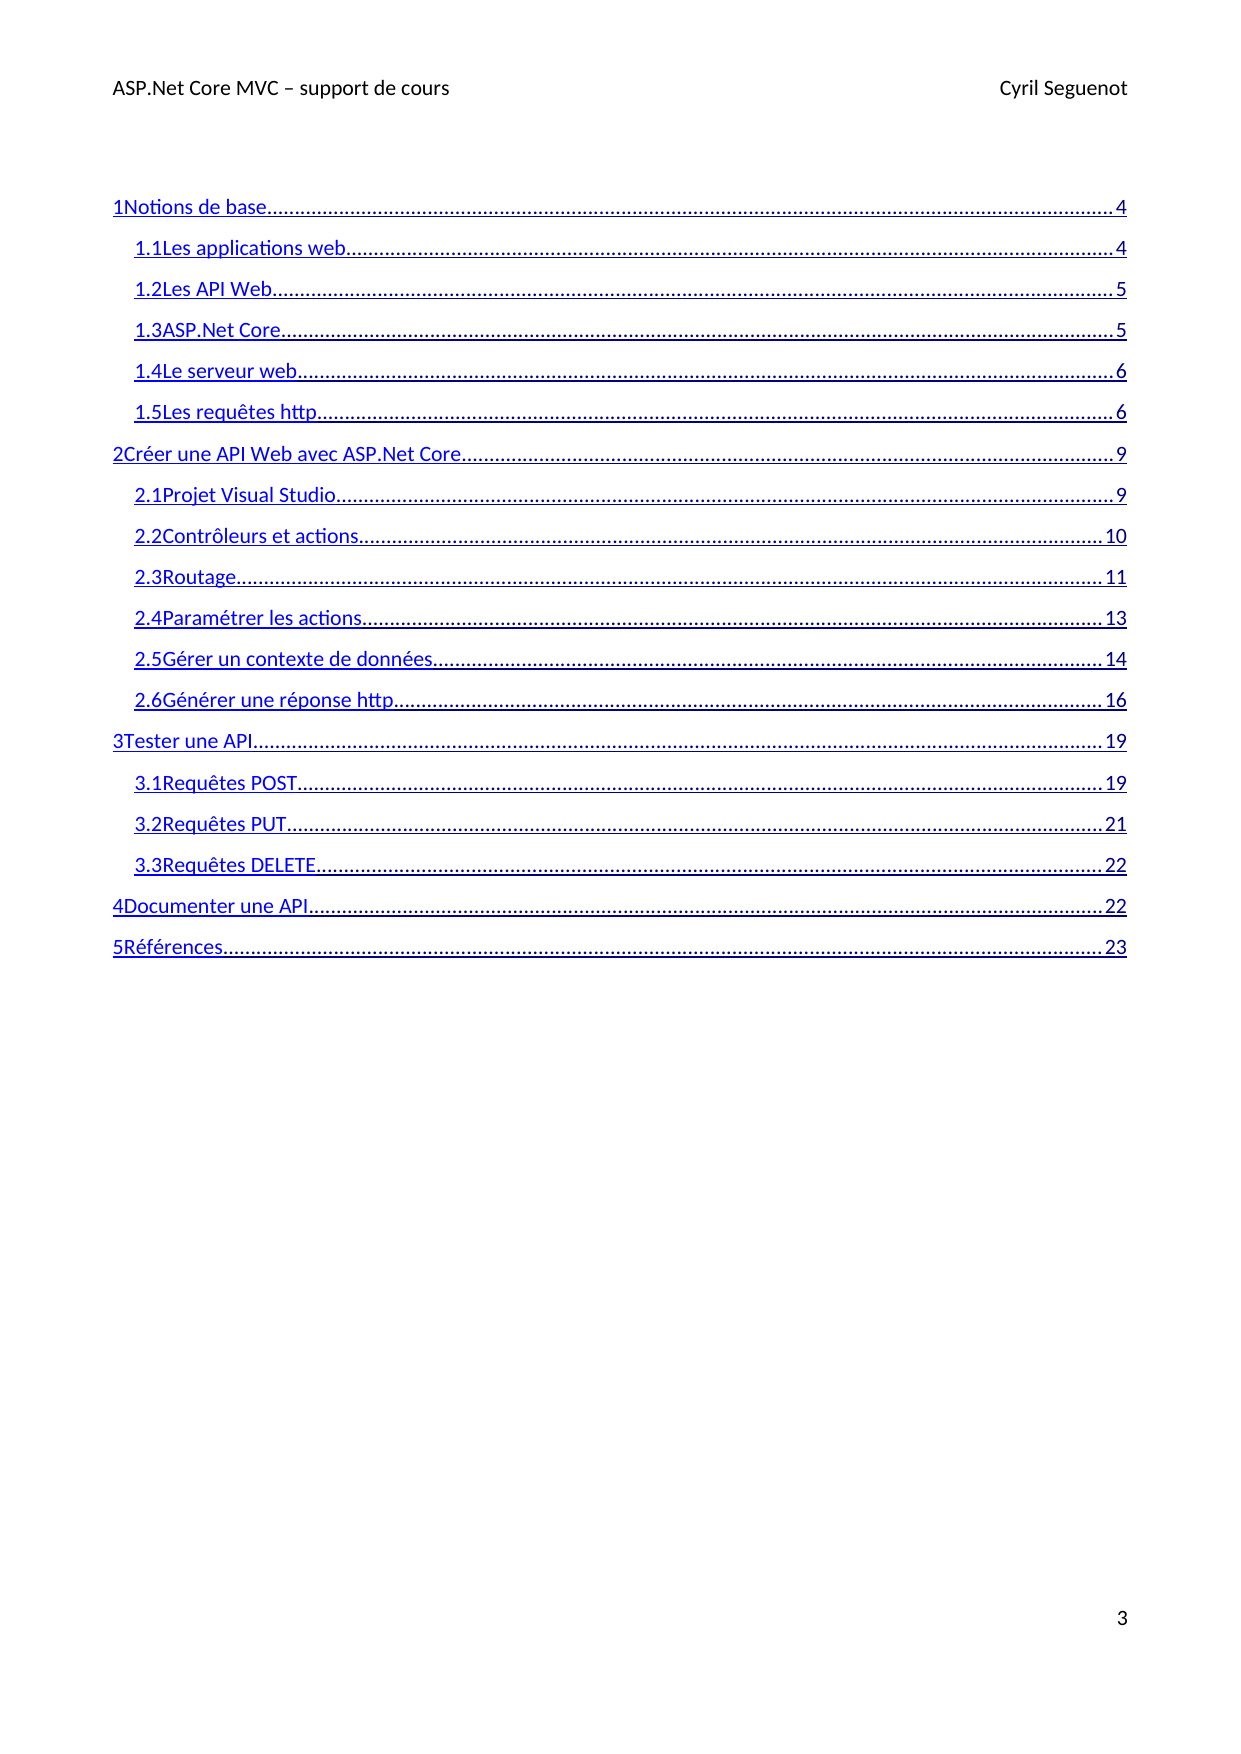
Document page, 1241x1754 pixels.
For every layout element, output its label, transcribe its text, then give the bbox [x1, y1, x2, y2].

text 1.2 Les API Web 5 [134, 274, 1128, 302]
text 3.1 Requêtes POST 19 [134, 768, 1128, 796]
text 2.1 Projet Visual Studio 9 [134, 480, 1128, 508]
text 3.2 Requêtes PUT 21 [134, 809, 1128, 837]
text 1.1 Les applications web 4 [134, 233, 1128, 261]
text 1 Notions de base 4 [112, 192, 1128, 220]
text 2.4 Paramétrer les actions 13 [134, 603, 1128, 631]
text 1.3 ASP.Net Core 5 [134, 315, 1128, 343]
text 4 Documenter une API 22 [112, 891, 1128, 919]
text 2.2 Contrôleurs et actions 10 [134, 521, 1128, 549]
text 5 Références 23 [112, 932, 1128, 960]
text 2.3 Routage 11 [134, 562, 1128, 590]
text 3.3 Requêtes DELETE 22 [134, 850, 1128, 878]
text 3 Tester une API 19 [112, 727, 1128, 755]
text 1.5 Les requêtes http 6 [134, 397, 1128, 426]
text 1.4 Le serveur web 6 [134, 356, 1128, 384]
text 2 Créer une API Web avec ASP.Net Core 9 [112, 439, 1128, 467]
text 2.6 Générer une réponse http 16 [134, 686, 1128, 713]
text 2.5 Gérer un contexte de données 14 [134, 644, 1128, 672]
